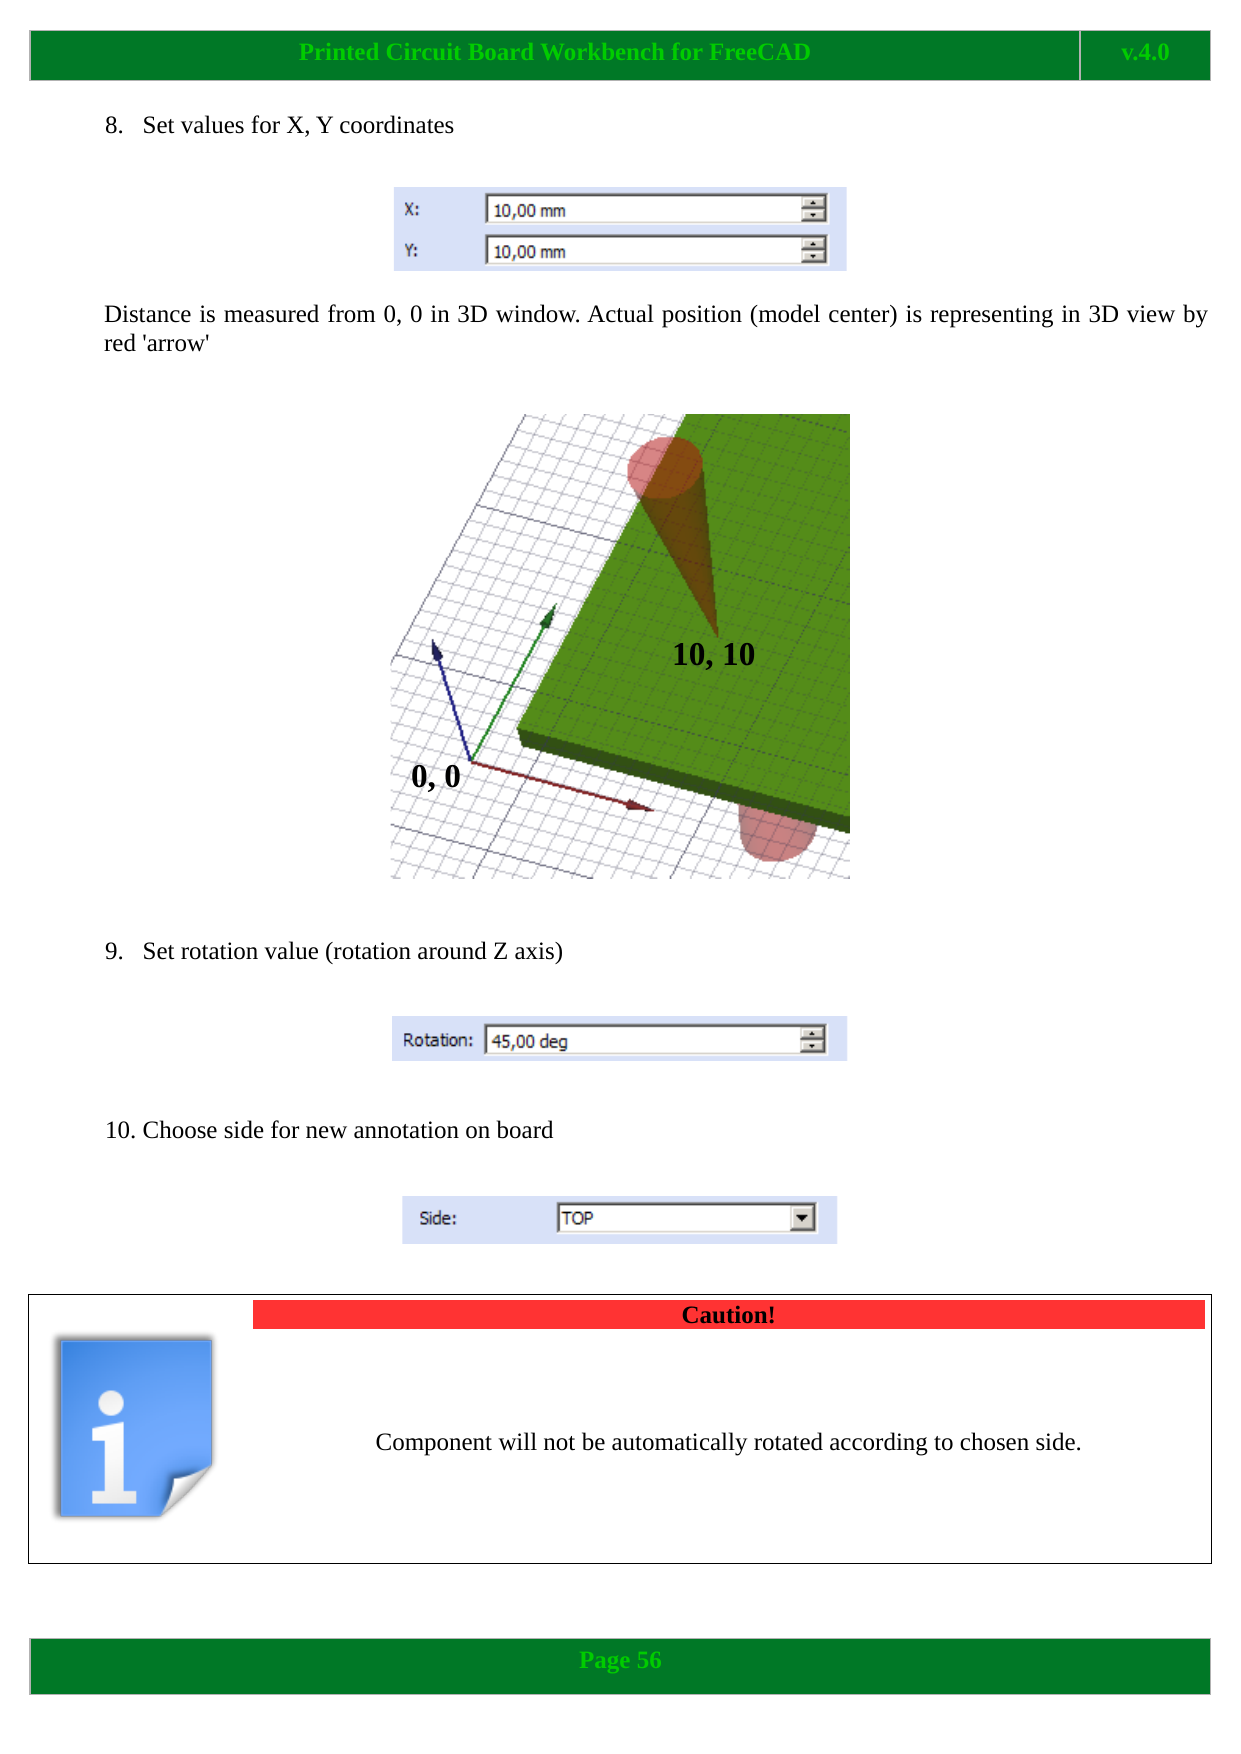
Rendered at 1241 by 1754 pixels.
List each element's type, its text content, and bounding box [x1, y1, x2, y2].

list Set rotation value (rotation around Z axis) [105, 936, 1211, 965]
picture [390, 414, 850, 879]
picture [392, 1016, 849, 1061]
list Set values for X, Y coordinates [105, 110, 1211, 139]
table_cell Component will not be automatically rotated according to chosen side. [247, 1335, 1211, 1563]
picture [393, 187, 847, 271]
table_header [29, 1295, 247, 1563]
list Choose side for new annotation on board [105, 1115, 1211, 1144]
picture [36, 1328, 237, 1529]
text Distance is measured from 0, 0 in 3D window. Actual position (model center) is representing in 3D view by red 'arrow' [104, 299, 1211, 357]
picture [402, 1196, 839, 1244]
table_header Caution! [247, 1295, 1211, 1335]
